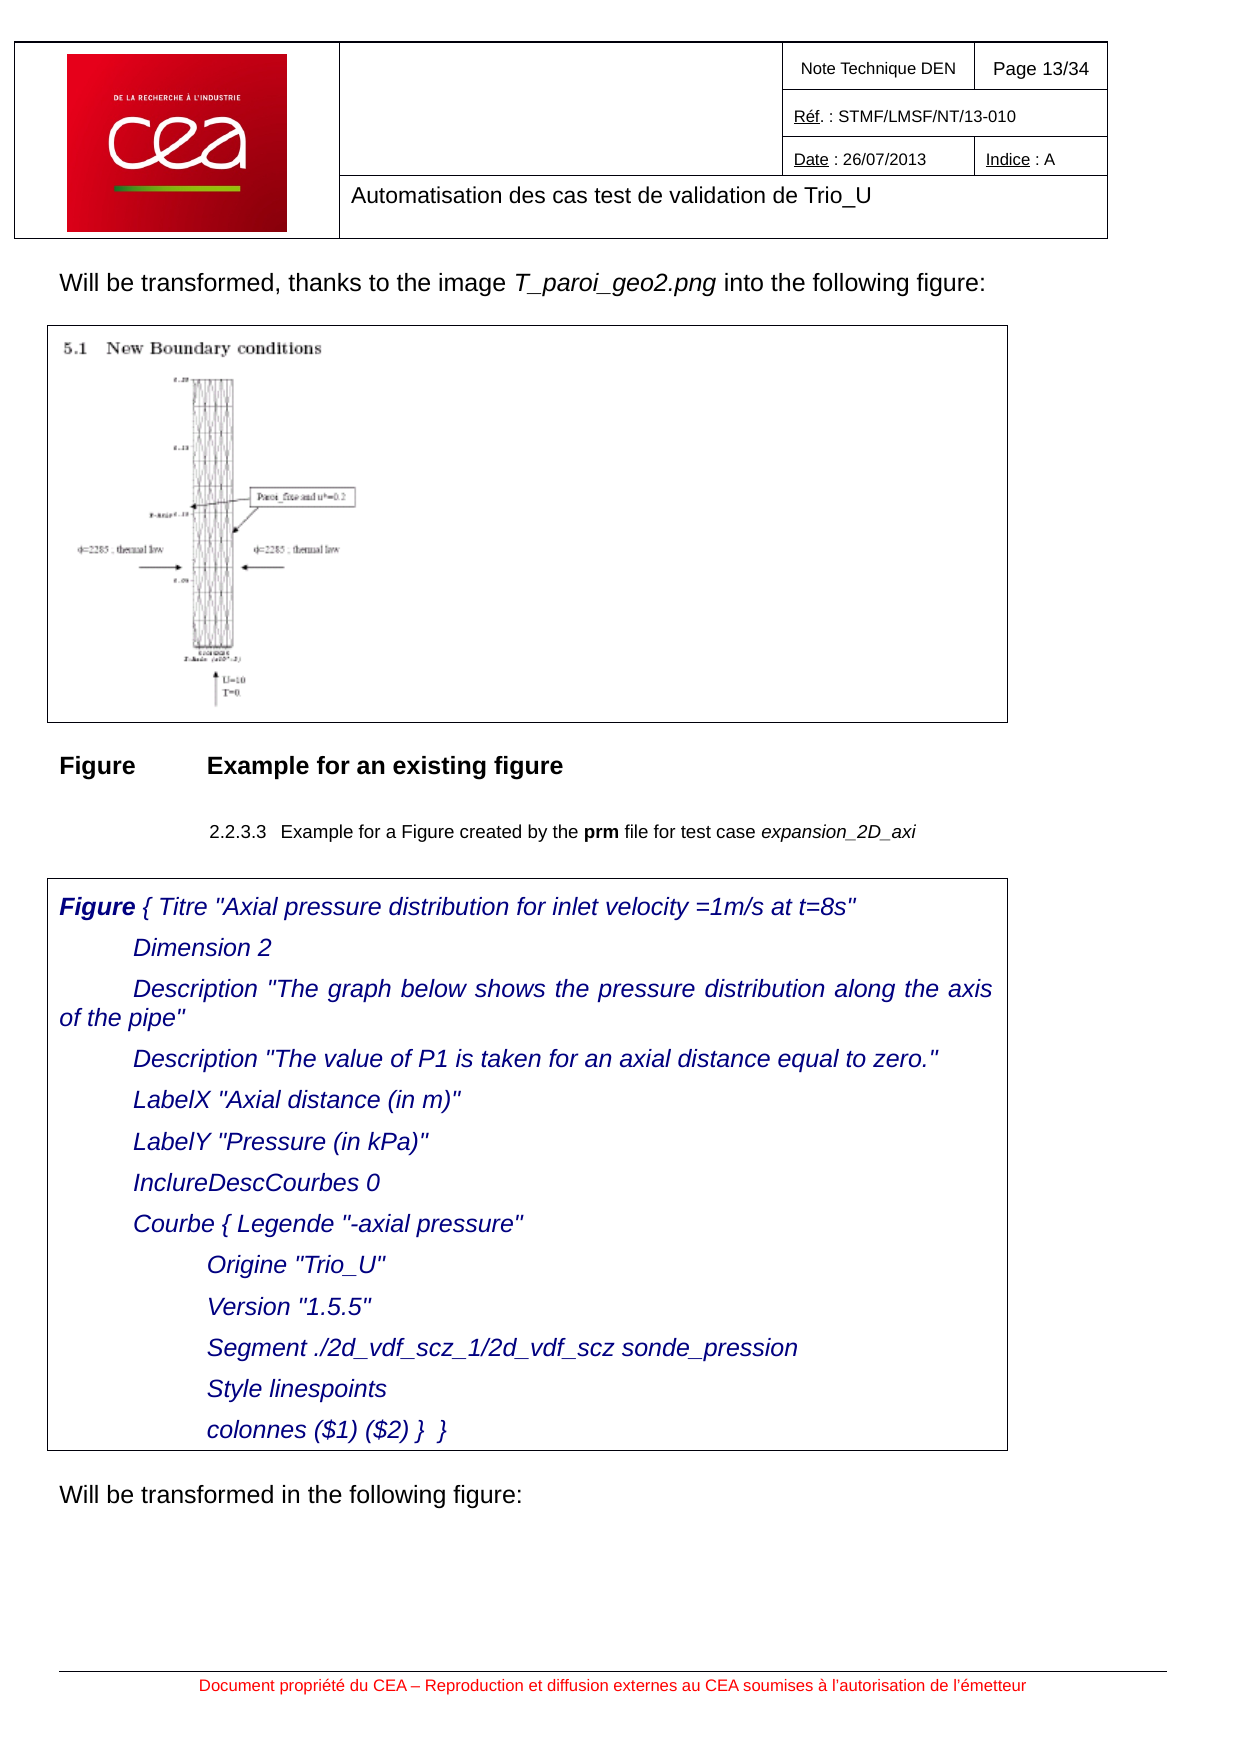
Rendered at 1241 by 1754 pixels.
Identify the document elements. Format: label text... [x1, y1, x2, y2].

picture [59, 338, 378, 716]
subtitle Example for a Figure created by the prm file for test case expansion_2D_axi [209, 821, 1167, 843]
text Will be transformed in the following figure: [59, 1480, 1167, 1509]
table_header Figure { Titre "Axial pressure distribution for inlet velocity =1m/s at t=8s" Dimension 2 Description "The graph below shows the pressure distribution along the axis of the pipe" Description "The value of P1 is taken for an axial distance equal to zero." LabelX "Axial distance (in m)" LabelY "Pressure (in kPa)" InclureDescCourbes 0 Courbe { Legende "-axial pressure" Origine "Trio_U" Version "1.5.5" Segment ./2d_vdf_scz_1/2d_vdf_scz sonde_pression Style linespoints colonnes ($1) ($2) } } [48, 879, 1007, 1450]
table_header [48, 326, 1007, 722]
text Figure Example for an existing figure [59, 751, 1167, 780]
picture [67, 54, 287, 232]
text Will be transformed, thanks to the image T_paroi_geo2.png into the following figure: [59, 268, 1167, 296]
